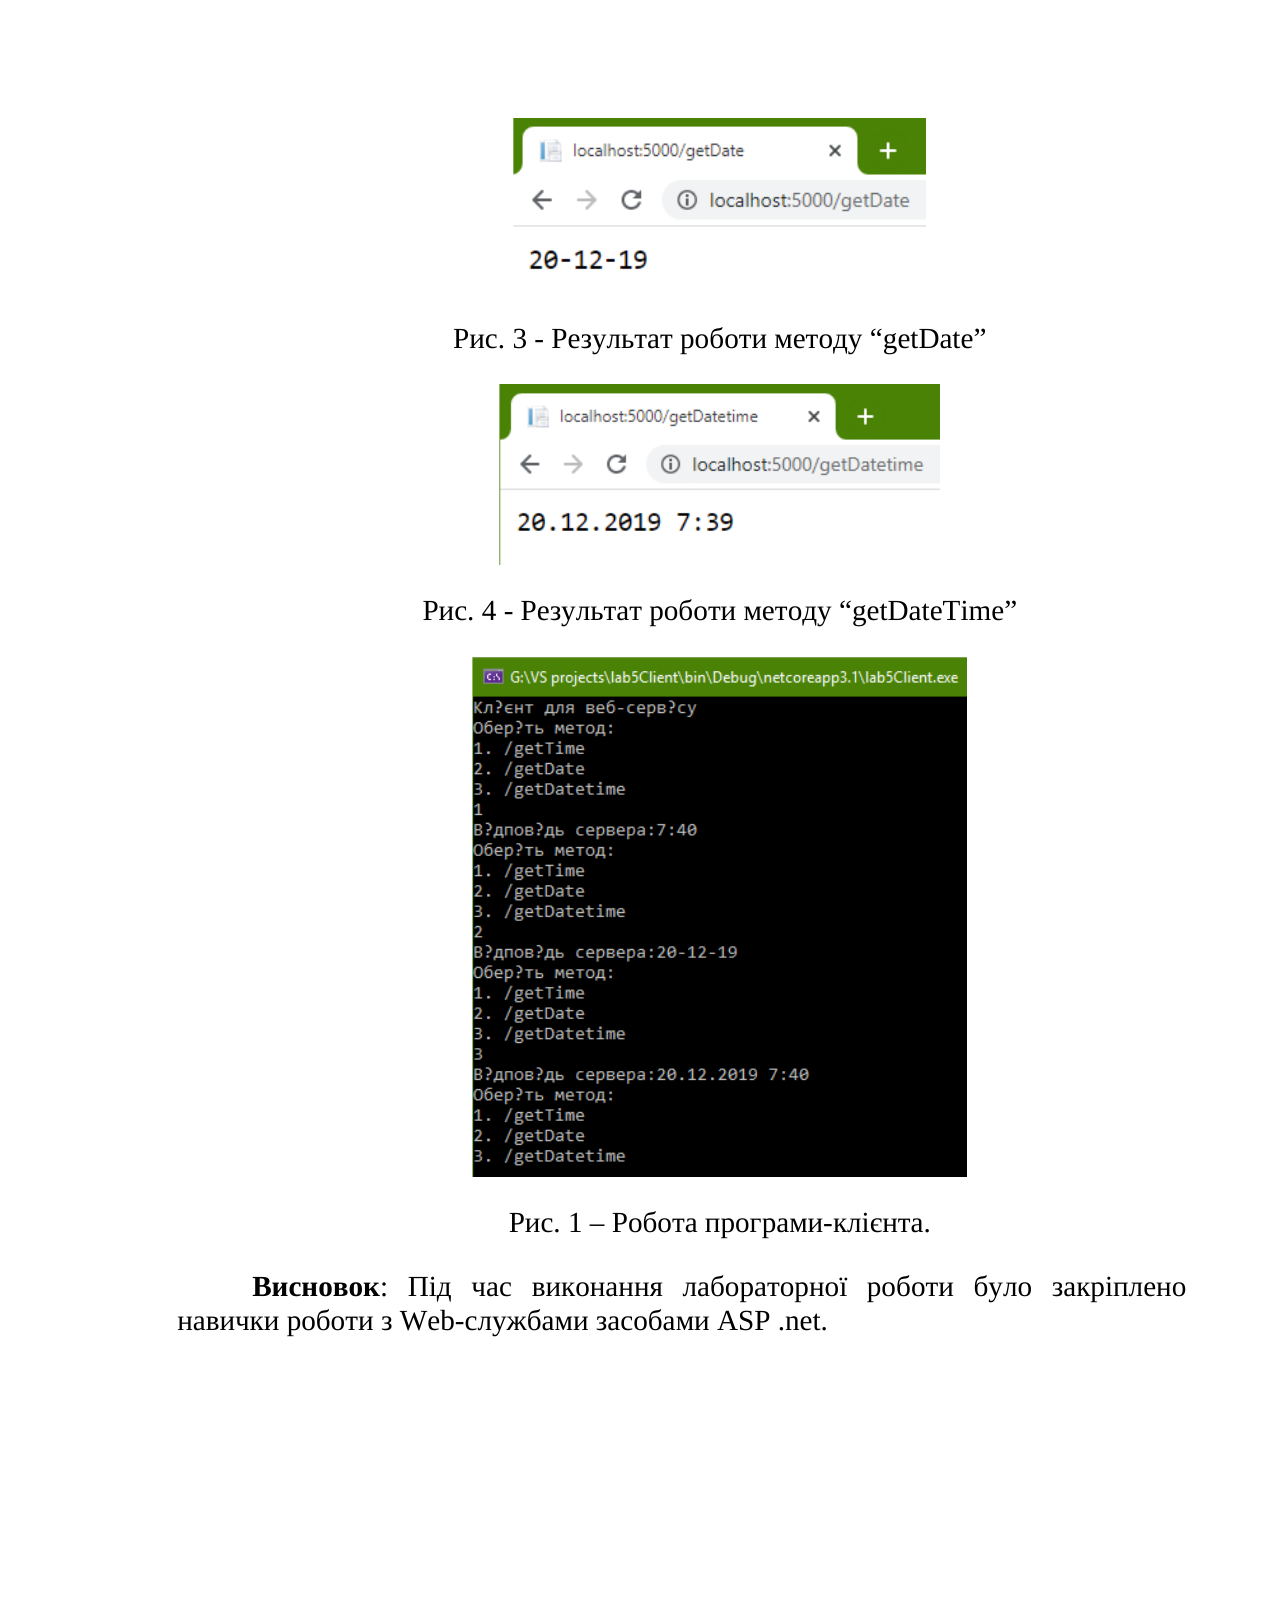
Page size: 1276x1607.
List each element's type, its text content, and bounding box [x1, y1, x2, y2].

text Рис. 1 – Робота програми-клієнта. [177, 1206, 1187, 1239]
text Рис. 4 - Результат роботи методу “getDateTime” [177, 593, 1187, 627]
text Рис. 3 - Результат роботи методу “getDate” [177, 321, 1187, 354]
text Висновок: Під час виконання лабораторної роботи було закріплено навички роботи з Web-службами засобами ASP .net. [177, 1269, 1187, 1336]
picture [499, 384, 940, 565]
picture [472, 656, 967, 1177]
picture [513, 118, 926, 293]
